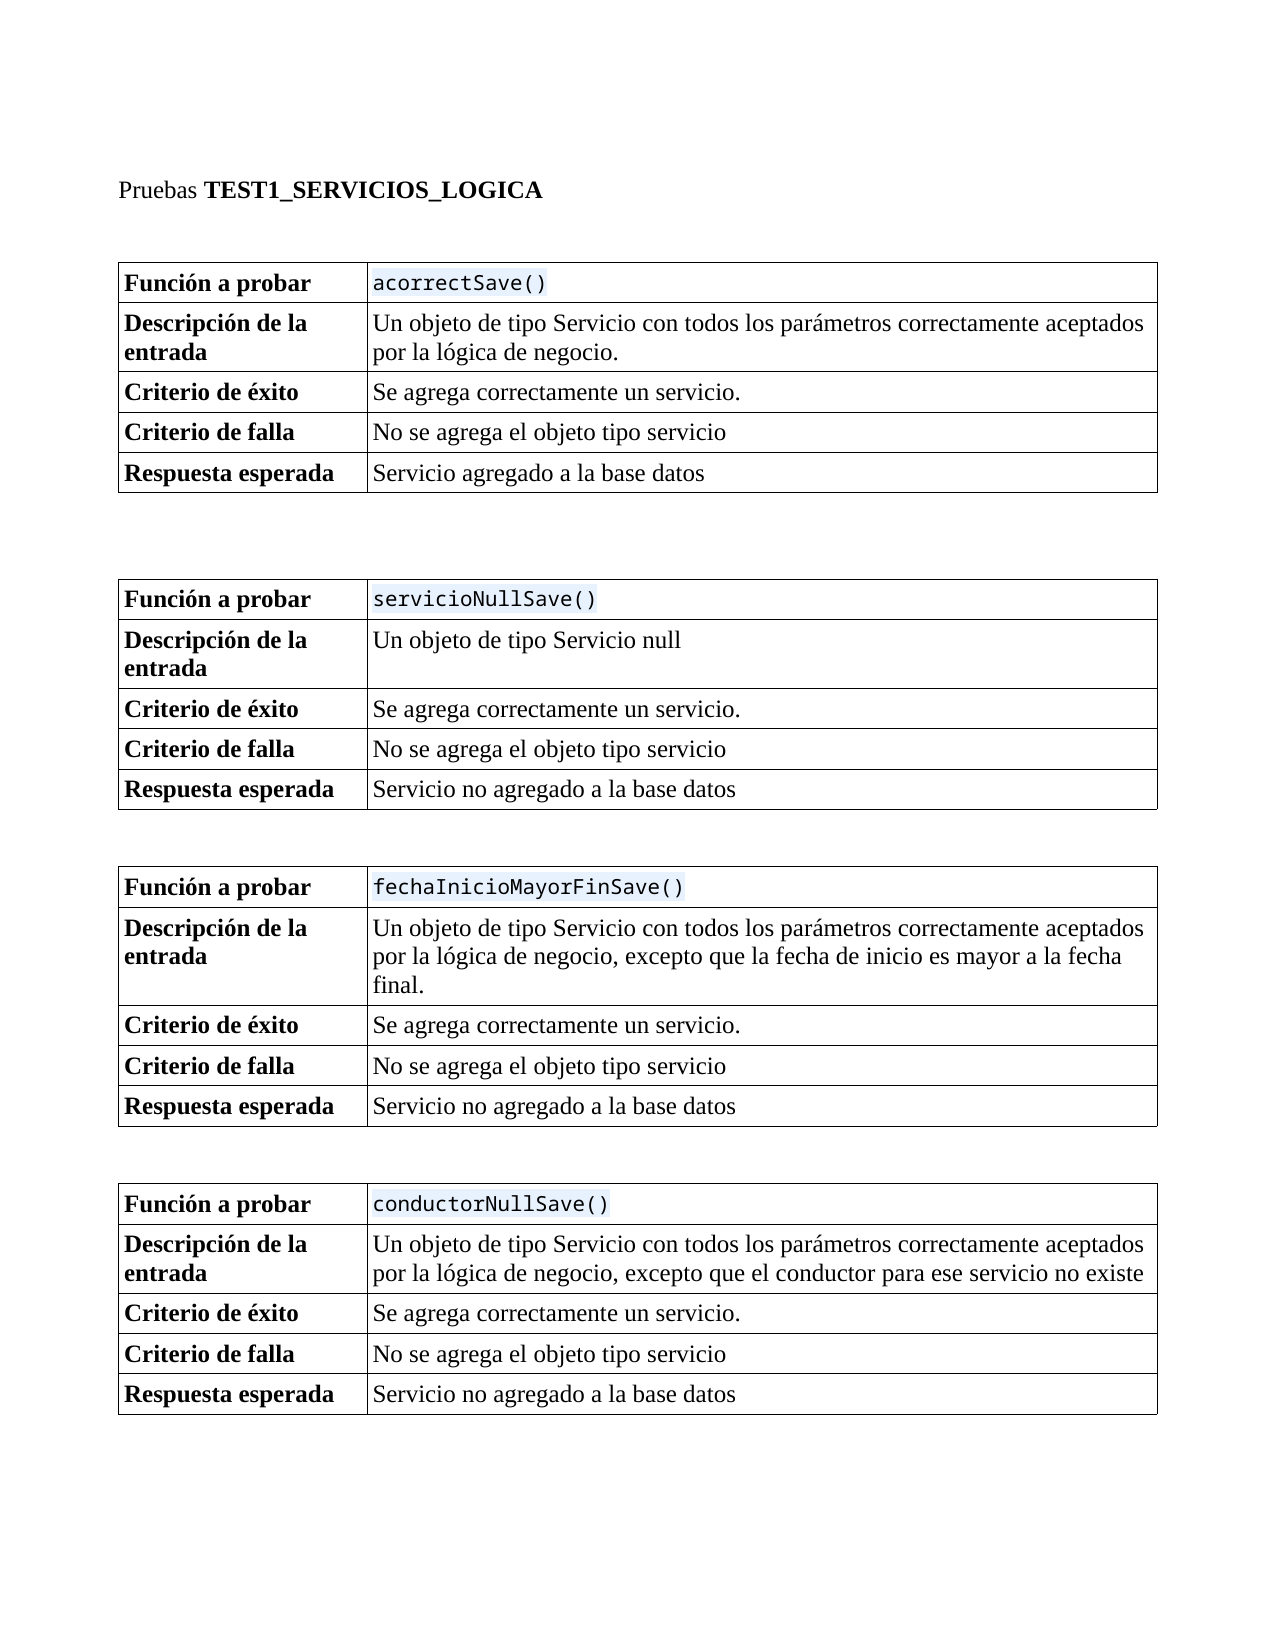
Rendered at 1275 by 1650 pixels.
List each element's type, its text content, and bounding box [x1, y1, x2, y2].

table_cell Respuesta esperada [119, 1086, 367, 1126]
table_cell Criterio de éxito [119, 1294, 367, 1333]
table_cell Un objeto de tipo Servicio con todos los parámetros correctamente aceptados por la lógica de negocio, excepto que la fecha de inicio es mayor a la fecha final. [368, 908, 1157, 1004]
table_cell Se agrega correctamente un servicio. [368, 1294, 1157, 1333]
table_header Función a probar [119, 1184, 367, 1223]
table_cell Descripción de la entrada [119, 1225, 367, 1292]
table_cell Respuesta esperada [119, 1374, 367, 1413]
table_header Función a probar [119, 867, 367, 907]
table_header acorrectSave() [368, 263, 1157, 302]
table_header Función a probar [119, 263, 367, 302]
table_cell Criterio de éxito [119, 1006, 367, 1045]
table_cell Respuesta esperada [119, 770, 367, 809]
table_cell No se agrega el objeto tipo servicio [368, 729, 1157, 768]
text Pruebas TEST1_SERVICIOS_LOGICA [118, 176, 1157, 204]
table_cell Respuesta esperada [119, 453, 367, 492]
table_cell No se agrega el objeto tipo servicio [368, 1046, 1157, 1085]
table_cell Criterio de éxito [119, 689, 367, 728]
table_cell Criterio de falla [119, 1046, 367, 1085]
table_cell Descripción de la entrada [119, 908, 367, 1004]
table_cell Un objeto de tipo Servicio con todos los parámetros correctamente aceptados por la lógica de negocio. [368, 303, 1157, 371]
table_cell Descripción de la entrada [119, 620, 367, 688]
table_cell Criterio de éxito [119, 372, 367, 412]
table_cell Servicio no agregado a la base datos [368, 1086, 1157, 1126]
table_cell Criterio de falla [119, 1334, 367, 1373]
table_cell Se agrega correctamente un servicio. [368, 372, 1157, 412]
table_cell Descripción de la entrada [119, 303, 367, 371]
table_cell Servicio no agregado a la base datos [368, 770, 1157, 809]
table_header servicioNullSave() [368, 580, 1157, 619]
table_cell Un objeto de tipo Servicio con todos los parámetros correctamente aceptados por la lógica de negocio, excepto que el conductor para ese servicio no existe [368, 1225, 1157, 1292]
table_header conductorNullSave() [368, 1184, 1157, 1223]
table_header Función a probar [119, 580, 367, 619]
table_cell Un objeto de tipo Servicio null [368, 620, 1157, 688]
table_cell Se agrega correctamente un servicio. [368, 1006, 1157, 1045]
table_cell Criterio de falla [119, 413, 367, 452]
table_cell No se agrega el objeto tipo servicio [368, 413, 1157, 452]
table_cell Servicio no agregado a la base datos [368, 1374, 1157, 1413]
table_cell Se agrega correctamente un servicio. [368, 689, 1157, 728]
table_cell No se agrega el objeto tipo servicio [368, 1334, 1157, 1373]
table_header fechaInicioMayorFinSave() [368, 867, 1157, 907]
table_cell Criterio de falla [119, 729, 367, 768]
table_cell Servicio agregado a la base datos [368, 453, 1157, 492]
